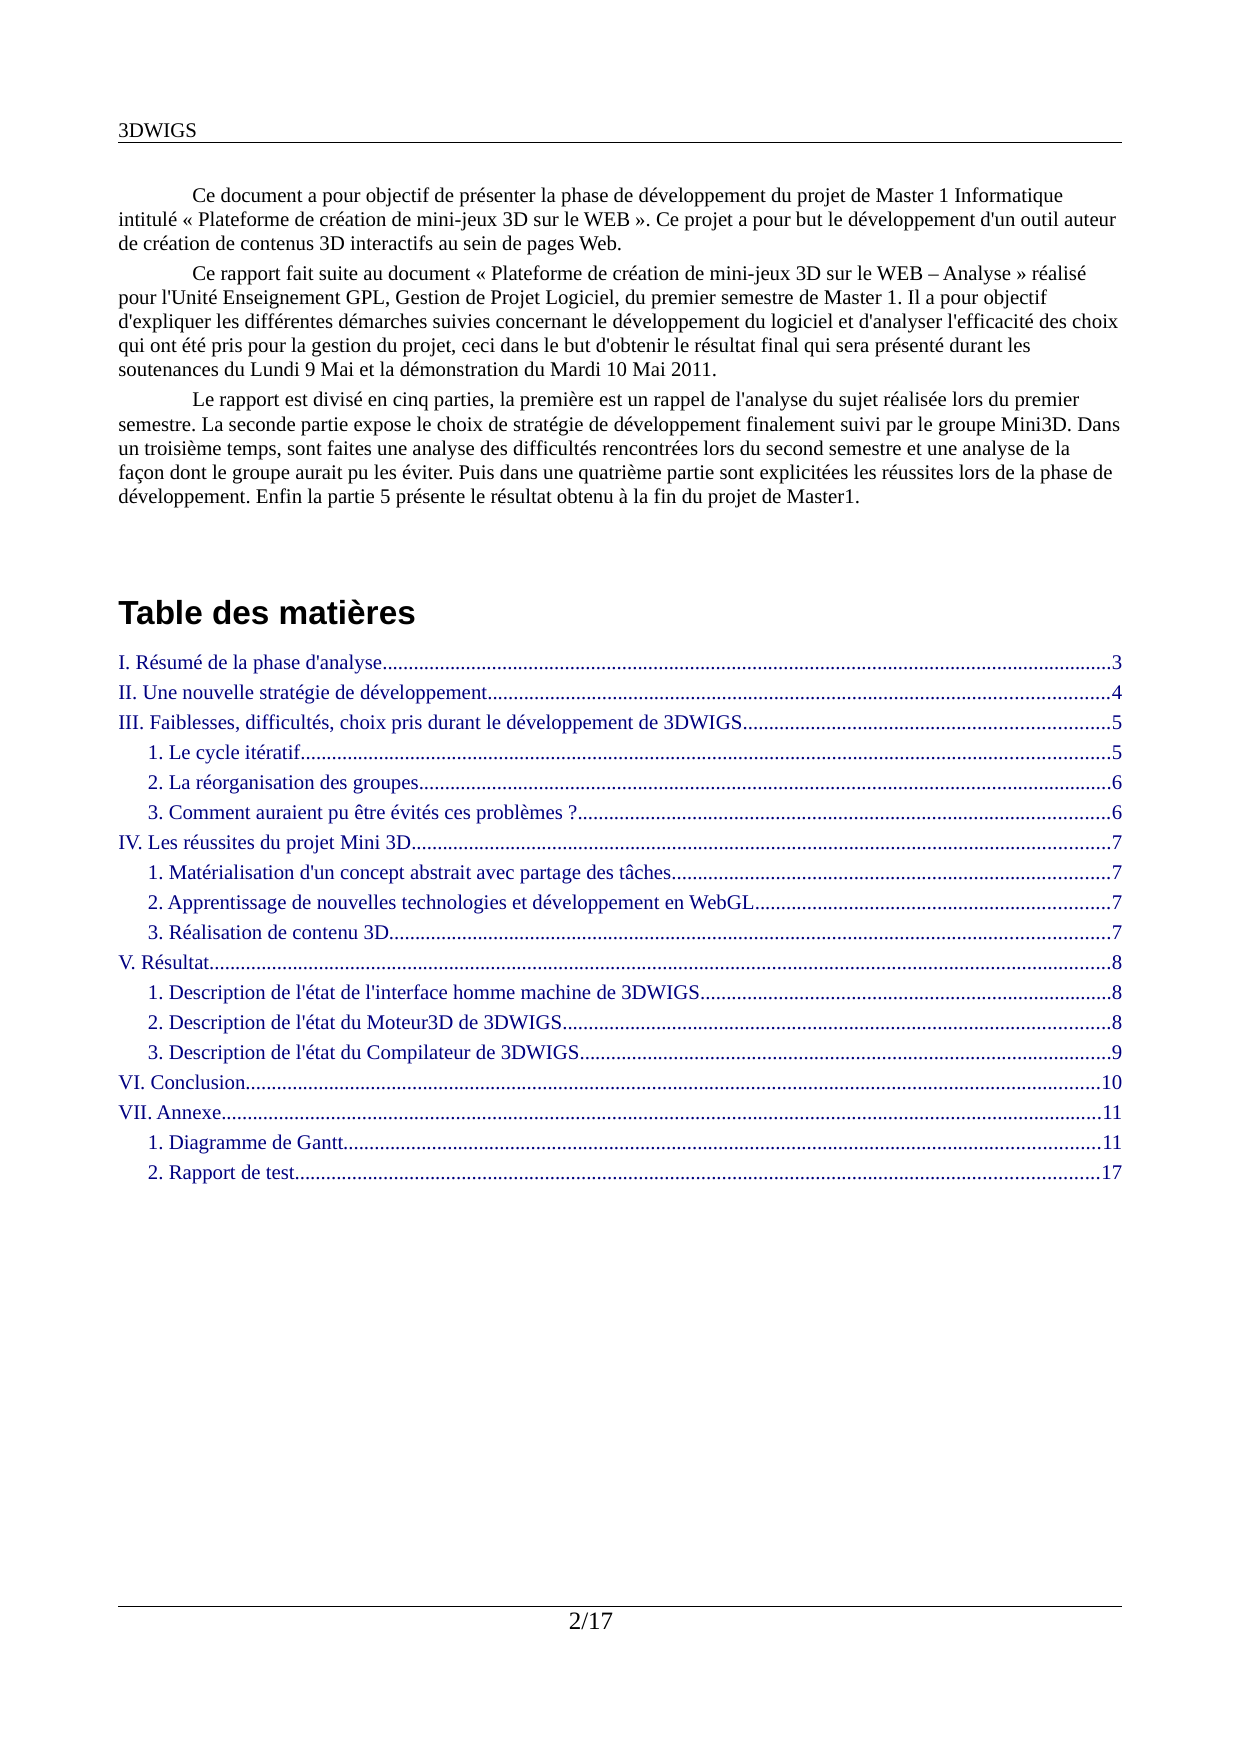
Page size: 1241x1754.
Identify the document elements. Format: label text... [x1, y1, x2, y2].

text 2. Rapport de test 17 [148, 1159, 1122, 1184]
text VI. Conclusion 10 [118, 1069, 1122, 1094]
text 3. Comment auraient pu être évités ces problèmes ? 6 [148, 799, 1122, 824]
text 1. Matérialisation d'un concept abstrait avec partage des tâches 7 [148, 859, 1122, 884]
text 1. Diagramme de Gantt 11 [148, 1129, 1122, 1154]
text 3. Description de l'état du Compilateur de 3DWIGS 9 [148, 1039, 1122, 1064]
text Le rapport est divisé en cinq parties, la première est un rappel de l'analyse du sujet réalisée lors du premier semestre. La seconde partie expose le choix de stratégie de développement finalement suivi par le groupe Mini3D. Dans un troisième temps, sont faites une analyse des difficultés rencontrées lors du second semestre et une analyse de la façon dont le groupe aurait pu les éviter. Puis dans une quatrième partie sont explicitées les réussites lors de la phase de développement. Enfin la partie 5 présente le résultat obtenu à la fin du projet de Master1. [118, 387, 1122, 508]
text IV. Les réussites du projet Mini 3D 7 [118, 829, 1122, 854]
text I. Résumé de la phase d'analyse 3 [118, 649, 1122, 674]
text III. Faiblesses, difficultés, choix pris durant le développement de 3DWIGS 5 [118, 709, 1122, 734]
text 1. Description de l'état de l'interface homme machine de 3DWIGS 8 [148, 979, 1122, 1004]
text Ce document a pour objectif de présenter la phase de développement du projet de Master 1 Informatique intitulé « Plateforme de création de mini-jeux 3D sur le WEB ». Ce projet a pour but le développement d'un outil auteur de création de contenus 3D interactifs au sein de pages Web. [118, 183, 1122, 255]
text VII. Annexe 11 [118, 1099, 1122, 1124]
text 1. Le cycle itératif 5 [148, 739, 1122, 764]
text 3. Réalisation de contenu 3D 7 [148, 919, 1122, 944]
subtitle Table des matières [118, 593, 1122, 631]
text II. Une nouvelle stratégie de développement 4 [118, 679, 1122, 704]
text V. Résultat 8 [118, 949, 1122, 974]
text 2. La réorganisation des groupes 6 [148, 769, 1122, 794]
text 2. Apprentissage de nouvelles technologies et développement en WebGL 7 [148, 889, 1122, 914]
text Ce rapport fait suite au document « Plateforme de création de mini-jeux 3D sur le WEB – Analyse » réalisé pour l'Unité Enseignement GPL, Gestion de Projet Logiciel, du premier semestre de Master 1. Il a pour objectif d'expliquer les différentes démarches suivies concernant le développement du logiciel et d'analyser l'efficacité des choix qui ont été pris pour la gestion du projet, ceci dans le but d'obtenir le résultat final qui sera présenté durant les soutenances du Lundi 9 Mai et la démonstration du Mardi 10 Mai 2011. [118, 261, 1122, 381]
text 2. Description de l'état du Moteur3D de 3DWIGS 8 [148, 1009, 1122, 1034]
